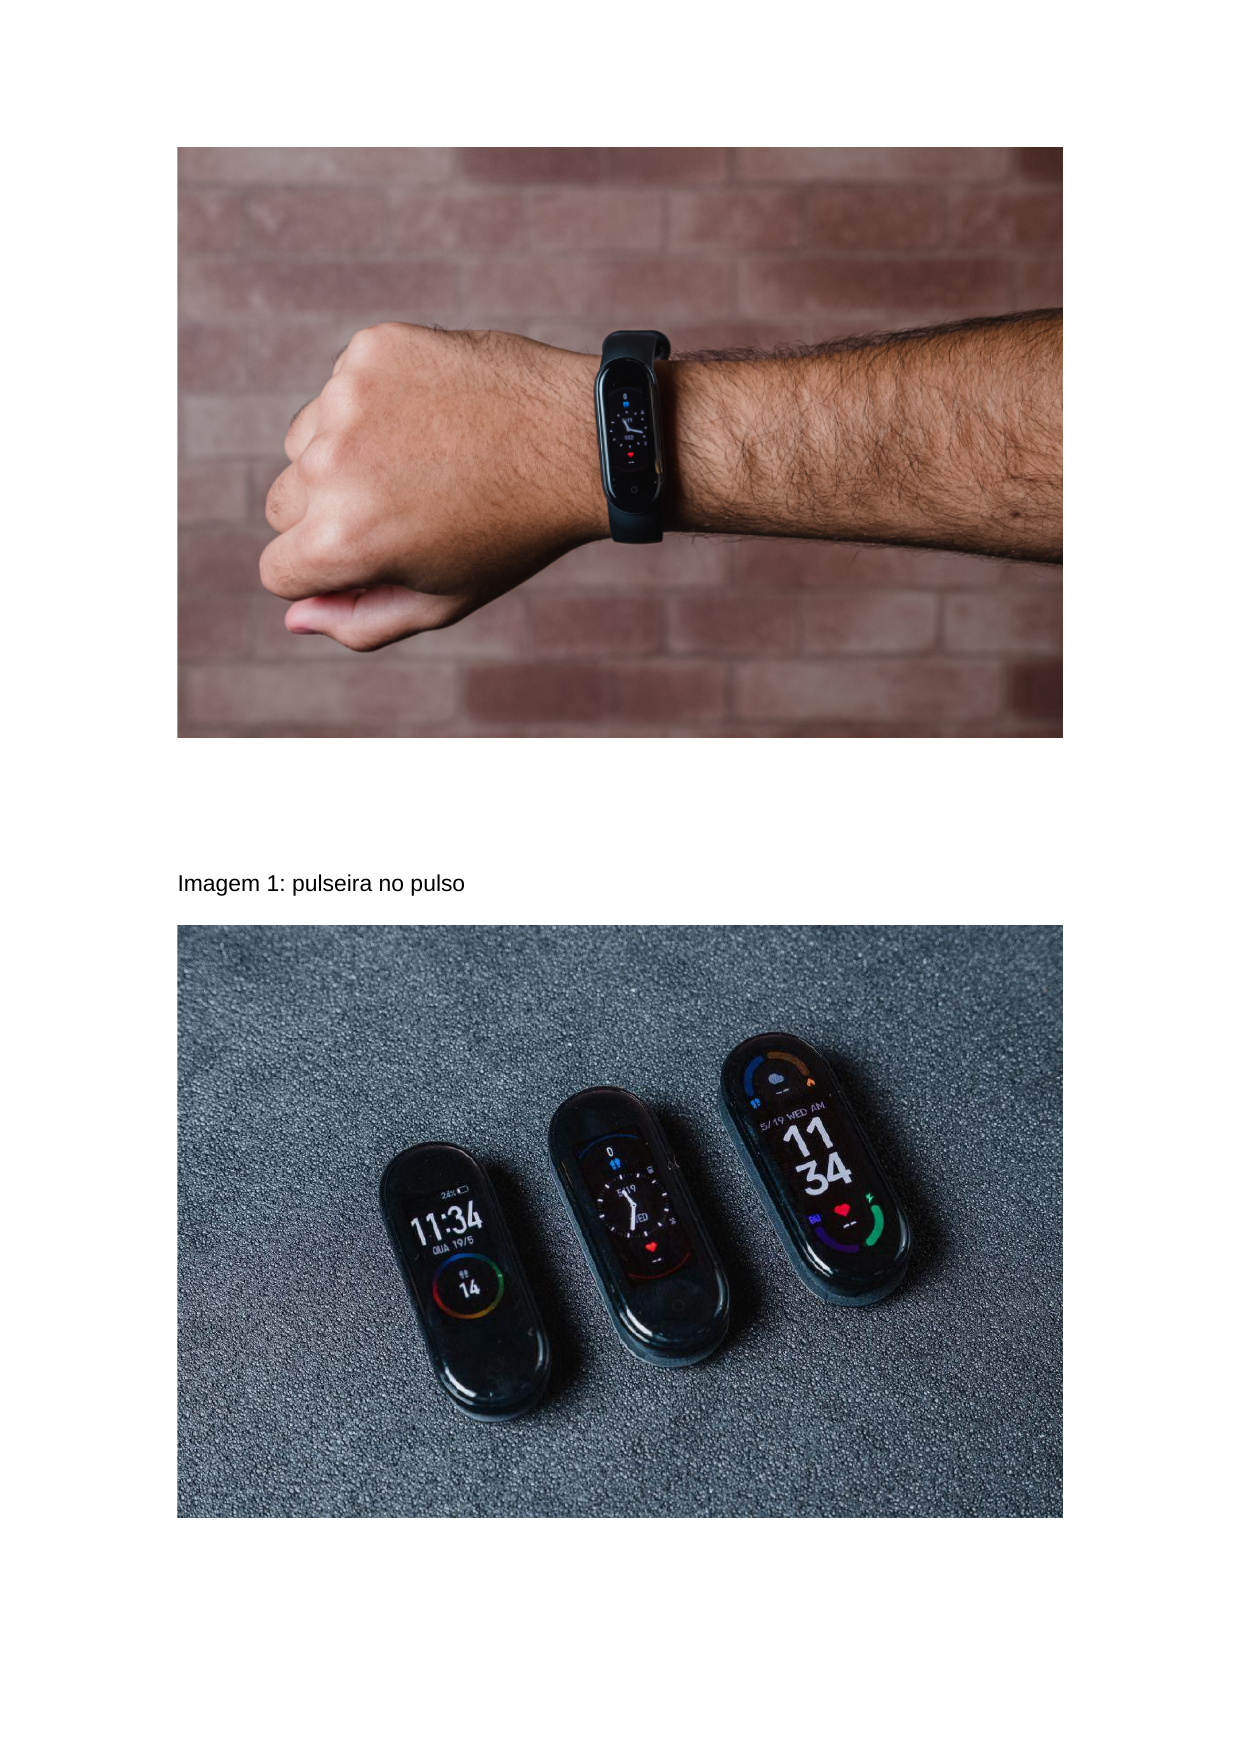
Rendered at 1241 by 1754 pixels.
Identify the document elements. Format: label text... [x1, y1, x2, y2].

picture [177, 147, 1063, 738]
picture [177, 925, 1063, 1518]
text Imagem 1: pulseira no pulso [177, 828, 1063, 896]
